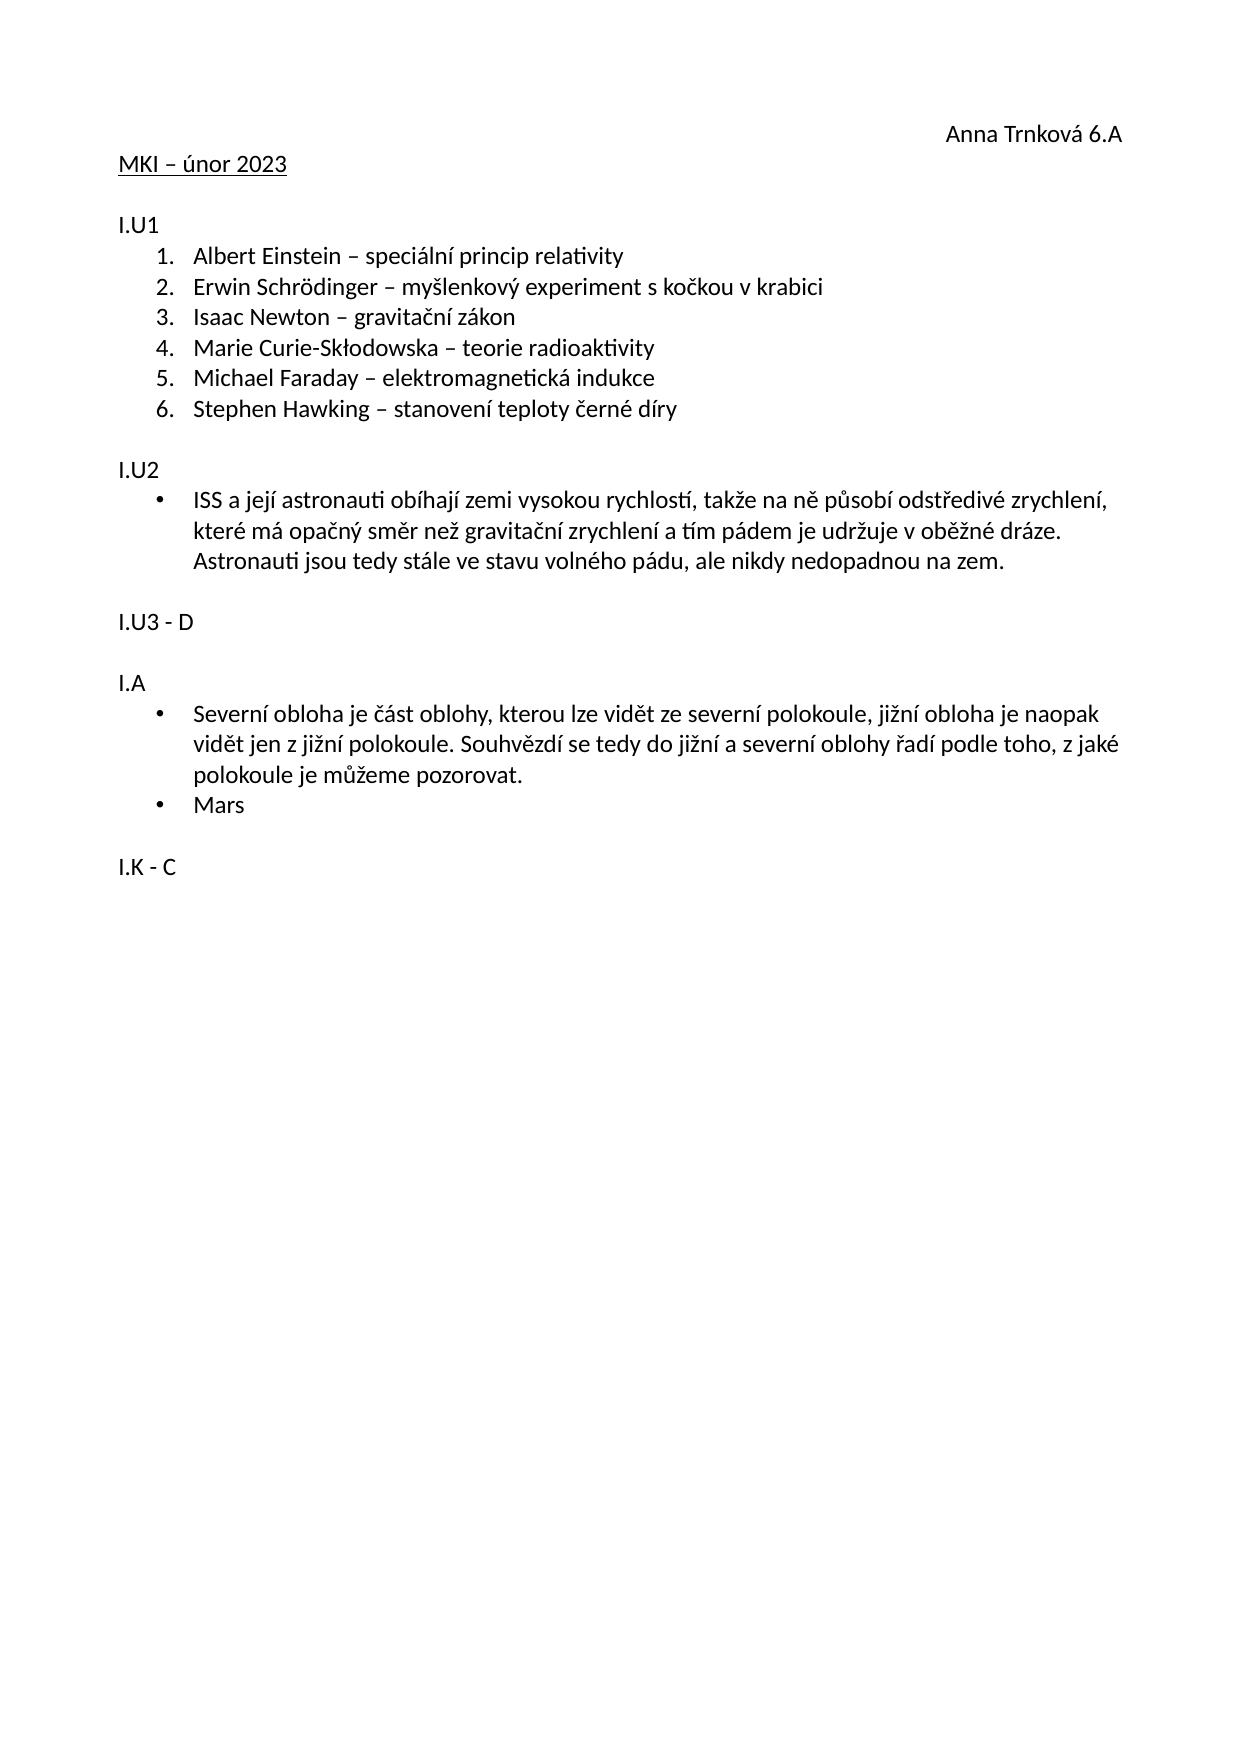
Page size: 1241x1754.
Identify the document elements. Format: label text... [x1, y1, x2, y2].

list ISS a její astronauti obíhají zemi vysokou rychlostí, takže na ně působí odstředivé zrychlení, které má opačný směr než gravitační zrychlení a tím pádem je udržuje v oběžné dráze. Astronauti jsou tedy stále ve stavu volného pádu, ale nikdy nedopadnou na zem. [156, 484, 1122, 576]
list Isaac Newton – gravitační zákon [156, 301, 1122, 332]
text I.K - C [118, 851, 1122, 881]
list Erwin Schrödinger – myšlenkový experiment s kočkou v krabici [156, 271, 1122, 301]
text I.U2 [118, 454, 1122, 484]
text I.A [118, 667, 1122, 698]
list Severní obloha je část oblohy, kterou lze vidět ze severní polokoule, jižní obloha je naopak vidět jen z jižní polokoule. Souhvězdí se tedy do jižní a severní oblohy řadí podle toho, z jaké polokoule je můžeme pozorovat. [156, 698, 1122, 789]
text MKI – únor 2023 [118, 149, 1122, 179]
list Mars [156, 789, 1122, 820]
list Stephen Hawking – stanovení teploty černé díry [156, 393, 1122, 423]
text Anna Trnková 6.A [118, 118, 1122, 149]
text I.U1 [118, 210, 1122, 240]
list Albert Einstein – speciální princip relativity [156, 240, 1122, 271]
list Michael Faraday – elektromagnetická indukce [156, 362, 1122, 393]
list Marie Curie-Skłodowska – teorie radioaktivity [156, 332, 1122, 362]
text I.U3 - D [118, 606, 1122, 637]
